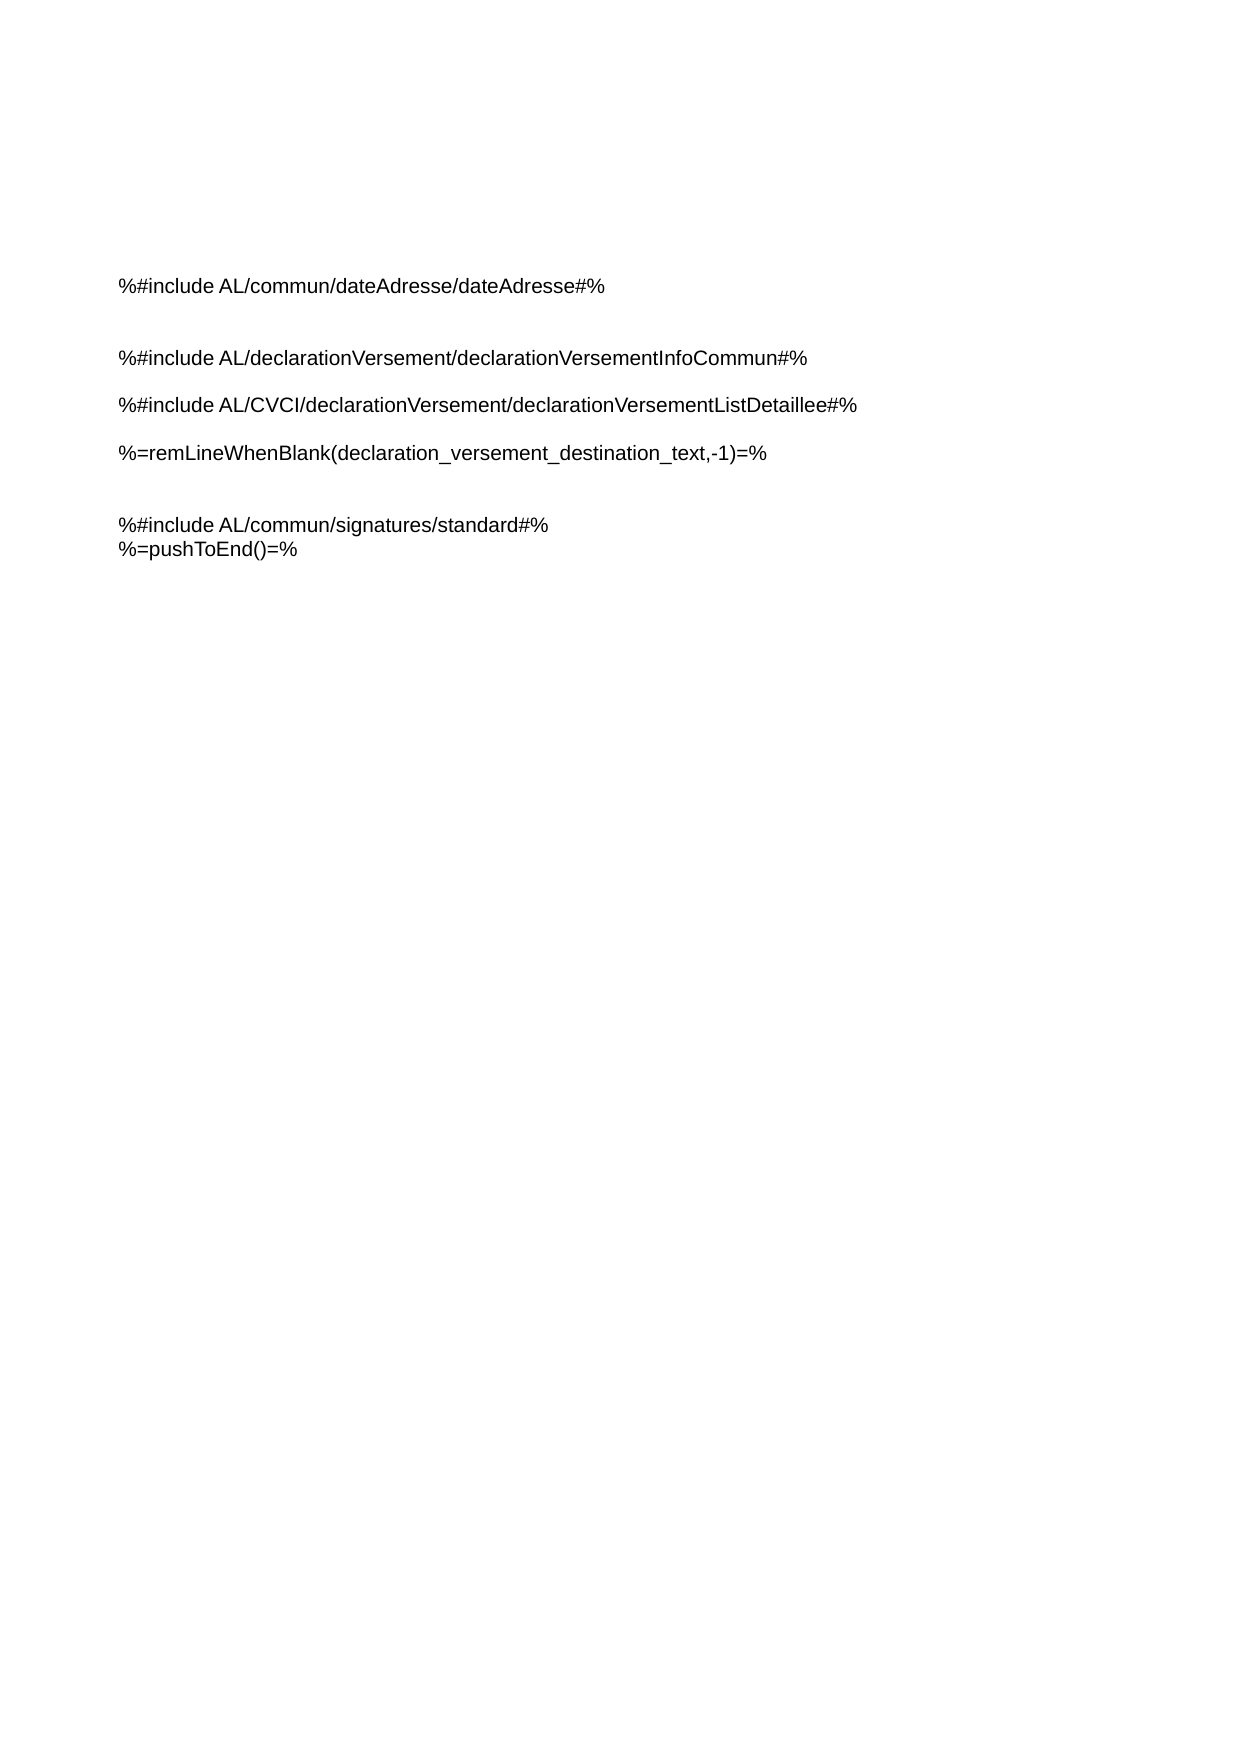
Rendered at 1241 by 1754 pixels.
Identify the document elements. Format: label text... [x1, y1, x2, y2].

text %#include AL/commun/dateAdresse/dateAdresse#% [118, 273, 1131, 297]
text %#include AL/commun/signatures/standard#% [118, 513, 1122, 537]
text %#include AL/CVCI/declarationVersement/declarationVersementListDetaillee#% [118, 393, 1131, 417]
text %#include AL/declarationVersement/declarationVersementInfoCommun#% [118, 345, 1131, 369]
text %=remLineWhenBlank(declaration_versement_destination_text,-1)=% [118, 441, 1131, 465]
text %=pushToEnd()=% [118, 537, 1122, 561]
